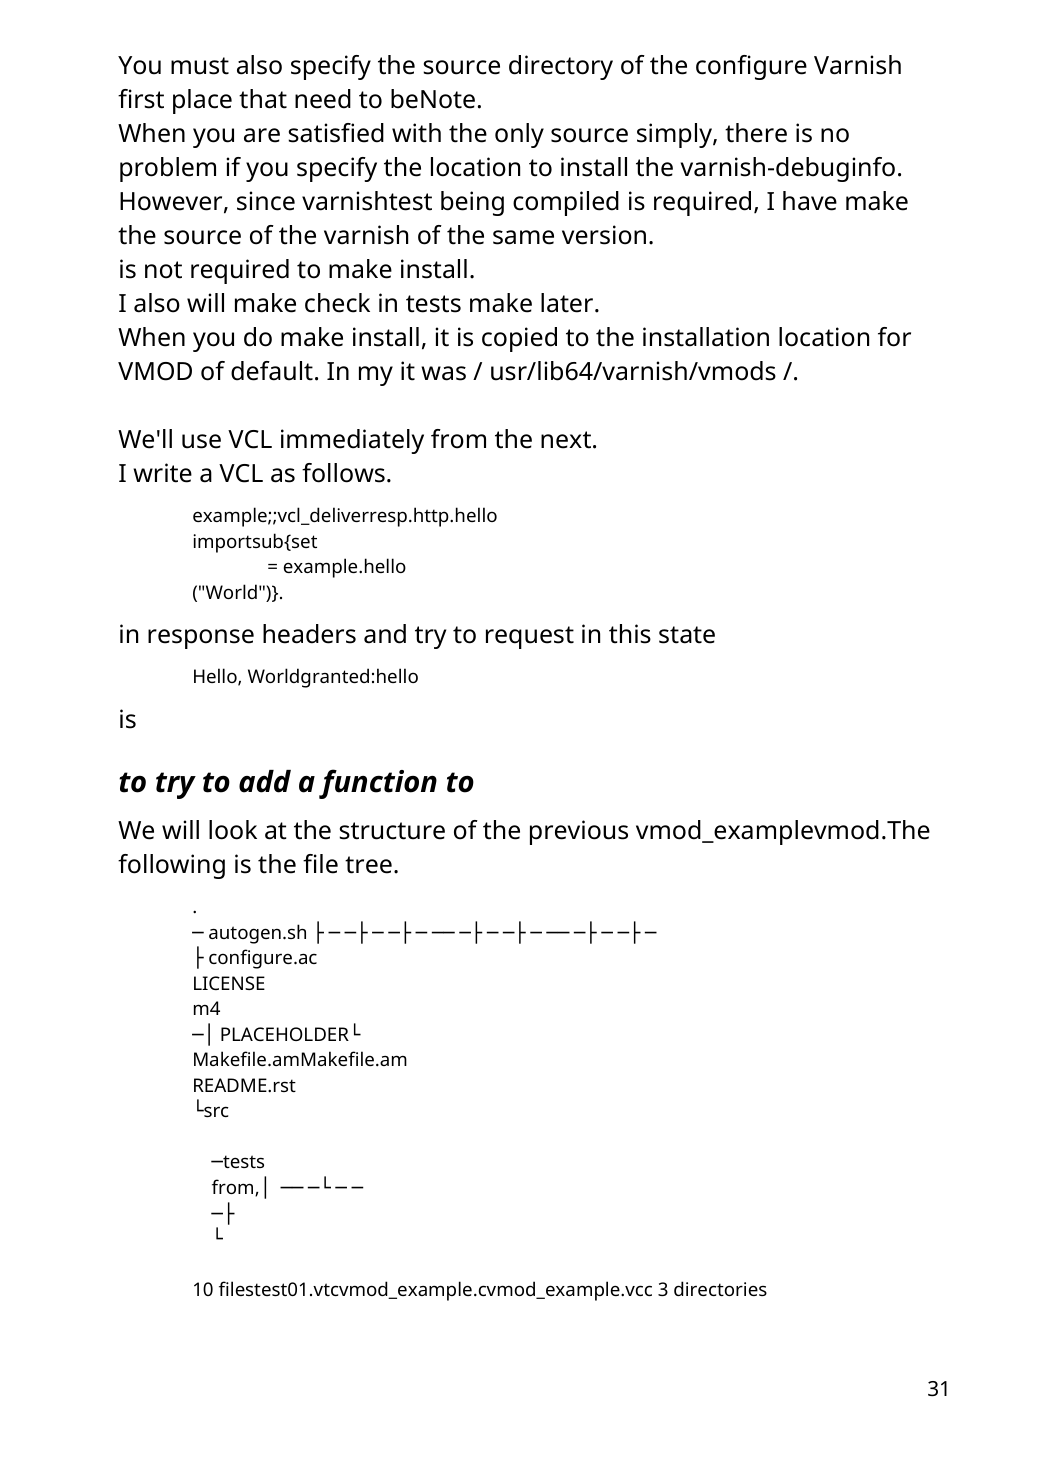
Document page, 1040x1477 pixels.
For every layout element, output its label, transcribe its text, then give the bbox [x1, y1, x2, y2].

text in response headers and try to request in this state [118, 617, 951, 651]
subtitle to try to add a function to [118, 761, 951, 801]
text Hello, Worldgranted:hello [192, 664, 951, 689]
text . ─ autogen.sh ├ ─ ─├ ─ ─├ ─ ── ─├ ─ ─├ ─ ── ─├ ─ ─├ ─ ├ configure.ac LICENSE m4 ─│ PLACEHOLDER└ Makefile.amMakefile.am README.rst └src ─tests ​​from,│ ── ─└ ─ ─ ─├ └ 10 filestest01.vtcvmod_example.cvmod_example.vcc 3 directories [192, 894, 951, 1330]
text is [118, 702, 951, 736]
text example;;vcl_deliverresp.http.hello importsub{set = example.hello ("World")}. [192, 503, 951, 605]
text We will look at the structure of the previous vmod_examplevmod.The following is the file tree. [118, 813, 951, 881]
text You must also specify the source directory of the configure Varnish first place that need to beNote. When you are satisfied with the only source simply, there is no problem if you specify the location to install the varnish-debuginfo. However, since varnishtest being compiled is required, I have make the source of the varnish of the same version. is not required to make install. I also will make check in tests make later. When you do make install, it is copied to the installation location for VMOD of default. In my it was / usr/lib64/varnish/vmods /. We'll use VCL immediately from the next. I write a VCL as follows. [118, 47, 951, 490]
